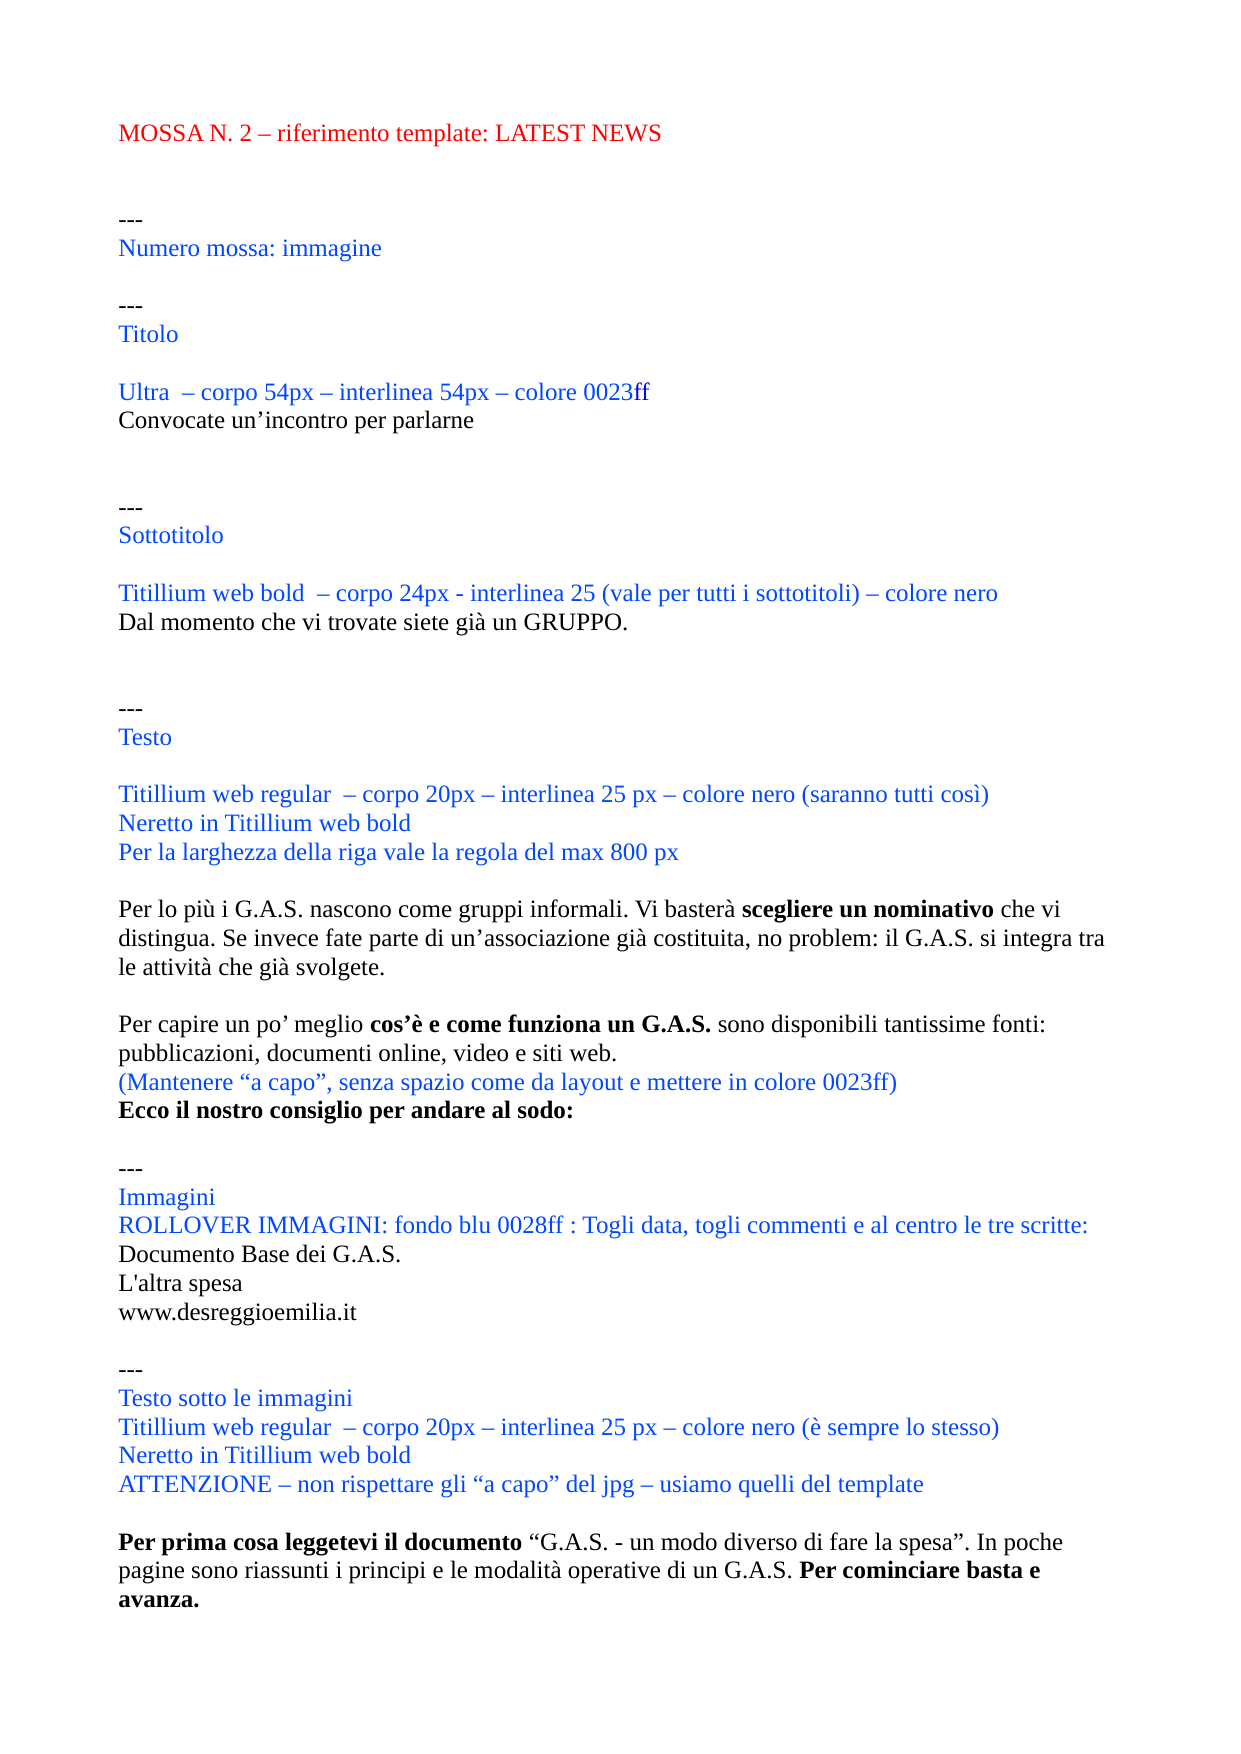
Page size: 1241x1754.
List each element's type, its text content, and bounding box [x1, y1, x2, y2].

text Neretto in Titillium web bold [118, 808, 1122, 837]
text --- [118, 204, 1122, 233]
text Titillium web bold – corpo 24px - interlinea 25 (vale per tutti i sottotitoli) – colore nero [118, 578, 1122, 607]
text ROLLOVER IMMAGINI: fondo blu 0028ff : Togli data, togli commenti e al centro le tre scritte: [118, 1211, 1122, 1239]
text Dal momento che vi trovate siete già un GRUPPO. [118, 607, 1122, 636]
text Titolo [118, 319, 1122, 348]
text Sottotitolo [118, 521, 1122, 549]
text --- [118, 693, 1122, 722]
text Titillium web regular – corpo 20px – interlinea 25 px – colore nero (saranno tutti così) [118, 779, 1122, 808]
text Neretto in Titillium web bold [118, 1441, 1122, 1469]
text ATTENZIONE – non rispettare gli “a capo” del jpg – usiamo quelli del template [118, 1469, 1122, 1498]
text Documento Base dei G.A.S. [118, 1239, 1122, 1268]
text Ecco il nostro consiglio per andare al sodo: [118, 1096, 1122, 1124]
text --- [118, 1354, 1122, 1383]
text --- [118, 291, 1122, 319]
text Titillium web regular – corpo 20px – interlinea 25 px – colore nero (è sempre lo stesso) [118, 1412, 1122, 1441]
text Per capire un po’ meglio cos’è e come funziona un G.A.S. sono disponibili tantissime fonti: pubblicazioni, documenti online, video e siti web. [118, 1009, 1122, 1067]
text Per la larghezza della riga vale la regola del max 800 px [118, 837, 1122, 866]
text --- [118, 1153, 1122, 1182]
text Convocate un’incontro per parlarne [118, 406, 1122, 434]
text MOSSA N. 2 – riferimento template: LATEST NEWS [118, 118, 1122, 147]
text Immagini [118, 1182, 1122, 1211]
text --- [118, 492, 1122, 521]
text (Mantenere “a capo”, senza spazio come da layout e mettere in colore 0023ff) [118, 1067, 1122, 1096]
text Per lo più i G.A.S. nascono come gruppi informali. Vi basterà scegliere un nominativo che vi distingua. Se invece fate parte di un’associazione già costituita, no problem: il G.A.S. si integra tra le attività che già svolgete. [118, 894, 1122, 981]
text Testo sotto le immagini [118, 1383, 1122, 1412]
text Ultra – corpo 54px – interlinea 54px – colore 0023ff [118, 377, 1122, 406]
text L'altra spesa [118, 1268, 1122, 1297]
text Numero mossa: immagine [118, 233, 1122, 262]
text www.desreggioemilia.it [118, 1297, 1122, 1326]
text Per prima cosa leggetevi il documento “G.A.S. - un modo diverso di fare la spesa”. In poche pagine sono riassunti i principi e le modalità operative di un G.A.S. Per cominciare basta e avanza. [118, 1527, 1122, 1613]
text Testo [118, 722, 1122, 751]
